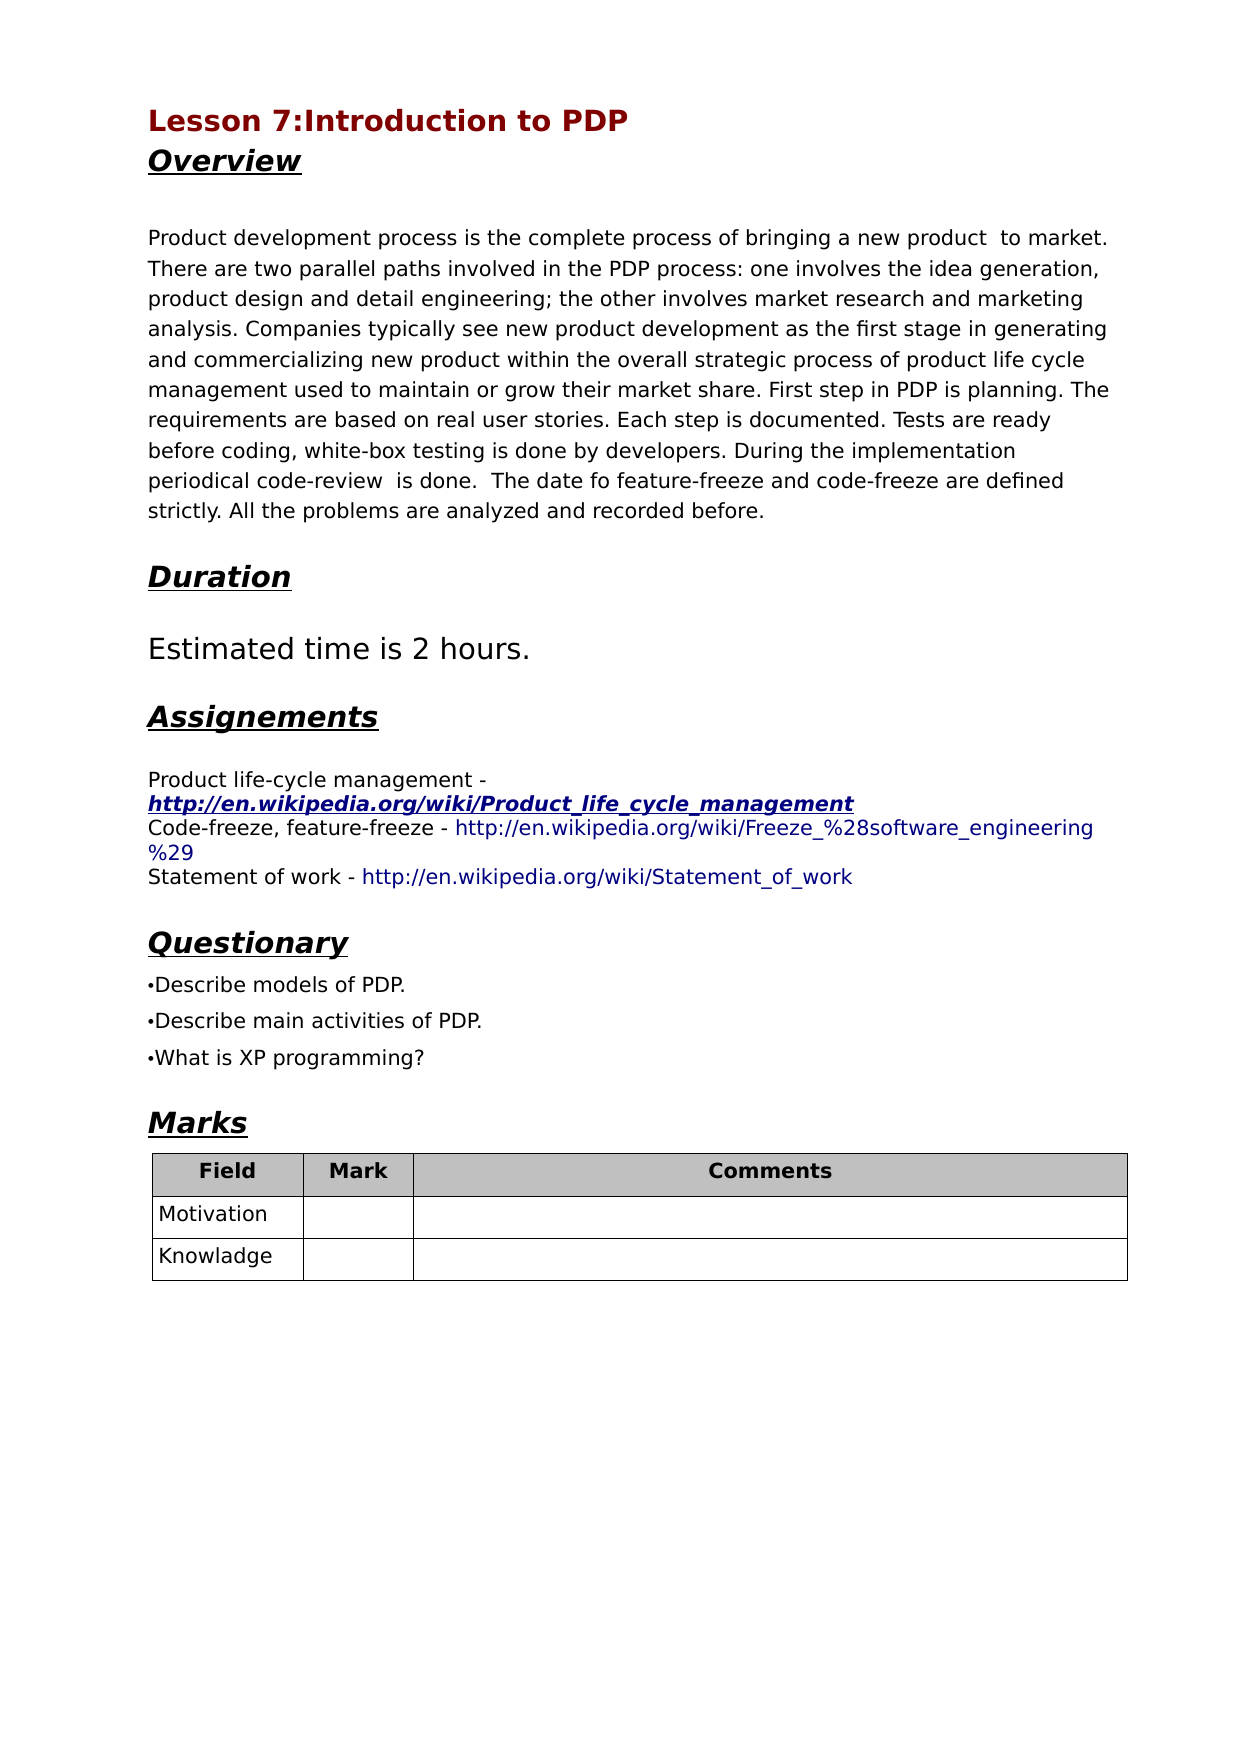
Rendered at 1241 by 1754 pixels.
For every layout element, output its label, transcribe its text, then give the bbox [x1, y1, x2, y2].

list Describe main activities of PDP. [148, 1009, 1122, 1034]
subtitle Overview Product development process is the complete process of bringing a new product to market. There are two parallel paths involved in the PDP process: one involves the idea generation, product design and detail engineering; the other involves market research and marketing analysis. Companies typically see new product development as the first stage in generating and commercializing new product within the overall strategic process of product life cycle management used to maintain or grow their market share. First step in PDP is planning. The requirements are based on real user stories. Each step is documented. Tests are ready before coding, white-box testing is done by developers. During the implementation periodical code-review is done. The date fo feature-freeze and code-freeze are defined strictly. All the problems are analyzed and recorded before. [148, 144, 1122, 523]
subtitle Introduction to PDP [148, 104, 1122, 138]
list What is XP programming? [148, 1046, 1122, 1070]
subtitle Estimated time is 2 hours. Assignements Product life-cycle management - http://en.wikipedia.org/wiki/Product_life_cycle_management Code-freeze, feature-freeze - http://en.wikipedia.org/wiki/Freeze_%28software_engineering%29 Statement of work - http://en.wikipedia.org/wiki/Statement_of_work [148, 632, 1122, 889]
table_header Mark [304, 1154, 413, 1196]
table_cell [414, 1197, 1127, 1238]
table_header Comments [414, 1154, 1127, 1196]
table_cell [304, 1197, 413, 1238]
table_cell [304, 1239, 413, 1280]
subtitle Questionary [148, 927, 1122, 961]
table_header Field [153, 1154, 303, 1196]
subtitle Marks [148, 1107, 1122, 1141]
table_cell Knowladge [153, 1239, 303, 1280]
subtitle Duration [148, 561, 1122, 594]
list Describe models of PDP. [148, 973, 1122, 997]
table_cell [414, 1239, 1127, 1280]
table_cell Motivation [153, 1197, 303, 1238]
